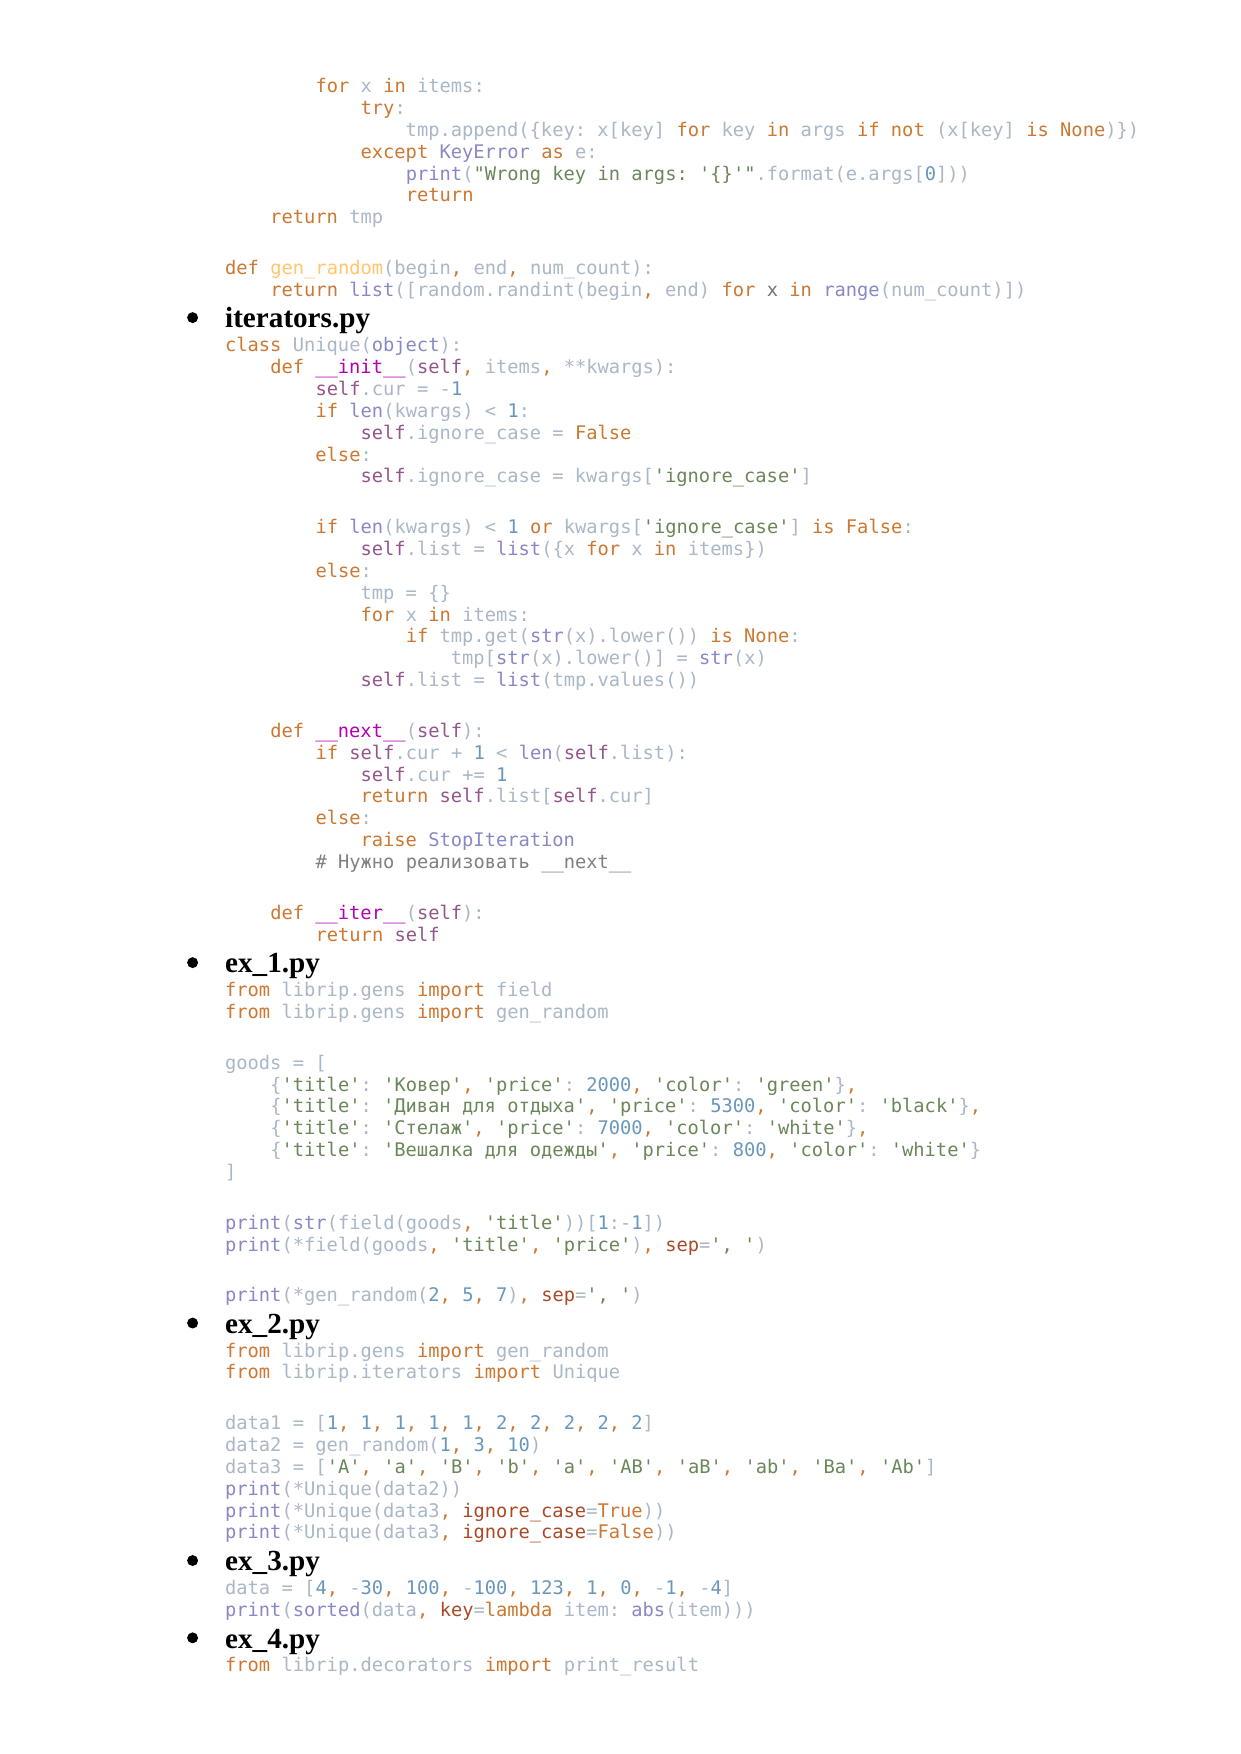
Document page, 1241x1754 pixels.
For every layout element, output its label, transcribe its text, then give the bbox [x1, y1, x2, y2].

list ex_4.py from librip.decorators import print_result [187, 1621, 1165, 1676]
list ex_1.py from librip.gens import field from librip.gens import gen_random goods = [ {'title': 'Ковер', 'price': 2000, 'color': 'green'}, {'title': 'Диван для отдыха', 'price': 5300, 'color': 'black'}, {'title': 'Стелаж', 'price': 7000, 'color': 'white'}, {'title': 'Вешалка для одежды', 'price': 800, 'color': 'white'} ] print(str(field(goods, 'title'))[1:-1]) print(*field(goods, 'title', 'price'), sep=', ') print(*gen_random(2, 5, 7), sep=', ') [187, 946, 1165, 1306]
list iterators.py class Unique(object): def __init__(self, items, **kwargs): self.cur = -1 if len(kwargs) < 1: self.ignore_case = False else: self.ignore_case = kwargs['ignore_case'] if len(kwargs) < 1 or kwargs['ignore_case'] is False: self.list = list({x for x in items}) else: tmp = {} for x in items: if tmp.get(str(x).lower()) is None: tmp[str(x).lower()] = str(x) self.list = list(tmp.values()) def __next__(self): if self.cur + 1 < len(self.list): self.cur += 1 return self.list[self.cur] else: raise StopIteration # Нужно реализовать __next__ def __iter__(self): return self [187, 301, 1165, 946]
list ex_2.py from librip.gens import gen_random from librip.iterators import Unique data1 = [1, 1, 1, 1, 1, 2, 2, 2, 2, 2] data2 = gen_random(1, 3, 10) data3 = ['A', 'a', 'B', 'b', 'a', 'AB', 'aB', 'ab', 'Ba', 'Ab'] print(*Unique(data2)) print(*Unique(data3, ignore_case=True)) print(*Unique(data3, ignore_case=False)) [187, 1306, 1165, 1543]
list for x in items: try: tmp.append({key: x[key] for key in args if not (x[key] is None)}) except KeyError as e: print("Wrong key in args: '{}'".format(e.args[0])) return return tmp def gen_random(begin, end, num_count): return list([random.randint(begin, end) for x in range(num_count)]) [187, 75, 1165, 301]
list ex_3.py data = [4, -30, 100, -100, 123, 1, 0, -1, -4] print(sorted(data, key=lambda item: abs(item))) [187, 1543, 1165, 1621]
